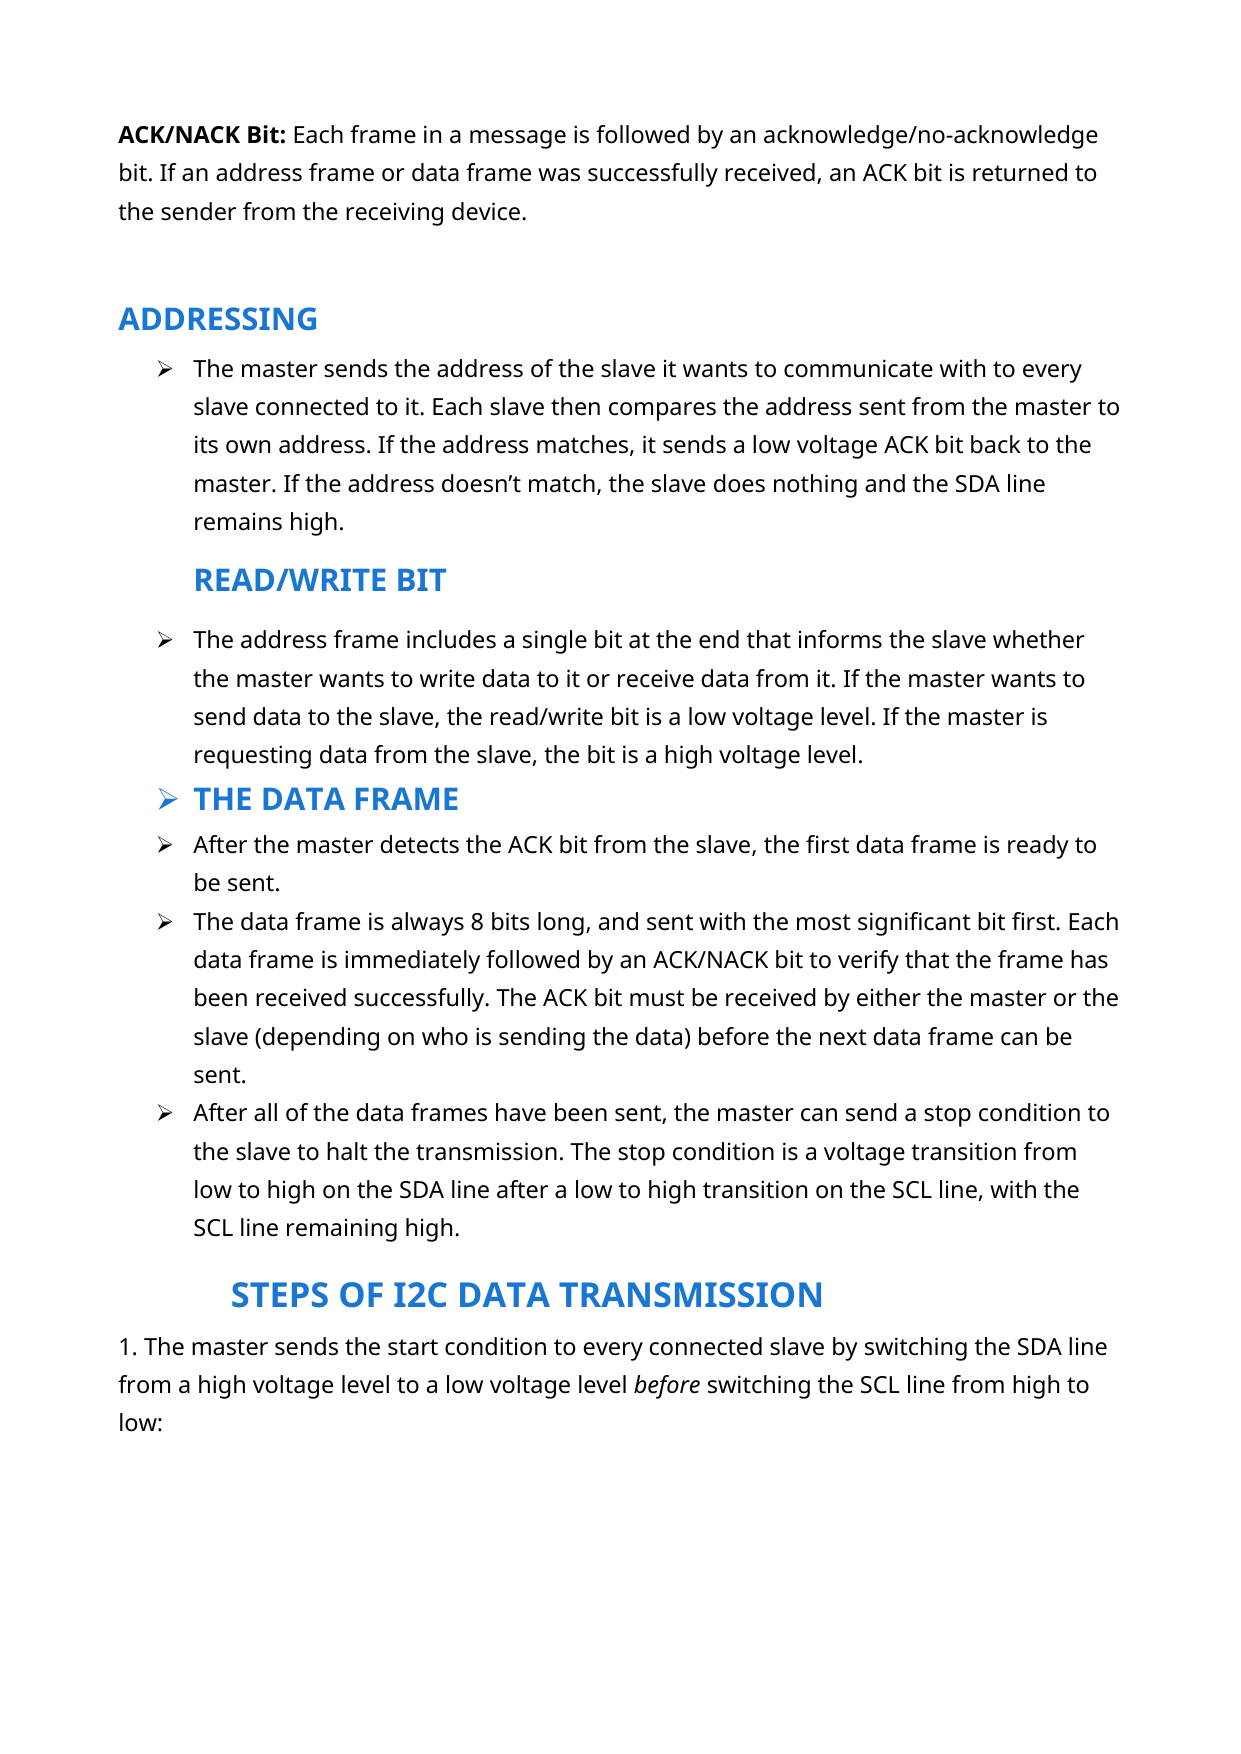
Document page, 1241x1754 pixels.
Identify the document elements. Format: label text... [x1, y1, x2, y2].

list The address frame includes a single bit at the end that informs the slave whether the master wants to write data to it or receive data from it. If the master wants to send data to the slave, the read/write bit is a low voltage level. If the master is requesting data from the slave, the bit is a high voltage level. [156, 624, 1122, 771]
text ACK/NACK Bit: Each frame in a message is followed by an acknowledge/no-acknowledge bit. If an address frame or data frame was successfully received, an ACK bit is returned to the sender from the receiving device. [118, 118, 1122, 227]
list The data frame is always 8 bits long, and sent with the most significant bit first. Each data frame is immediately followed by an ACK/NACK bit to verify that the frame has been received successfully. The ACK bit must be received by either the master or the slave (depending on who is sending the data) before the next data frame can be sent. [156, 905, 1122, 1090]
list The master sends the address of the slave it wants to communicate with to every slave connected to it. Each slave then compares the address sent from the master to its own address. If the address matches, it sends a low voltage ACK bit back to the master. If the address doesn’t match, the slave does nothing and the SDA line remains high. [156, 352, 1122, 537]
subtitle STEPS OF I2C DATA TRANSMISSION [193, 1271, 1122, 1317]
list READ/WRITE BIT [156, 558, 1122, 601]
list After all of the data frames have been sent, the master can send a stop condition to the slave to halt the transmission. The stop condition is a voltage transition from low to high on the SDA line after a low to high transition on the SCL line, with the SCL line remaining high. [156, 1096, 1122, 1243]
text 1. The master sends the start condition to every connected slave by switching the SDA line from a high voltage level to a low voltage level before switching the SCL line from high to low: [118, 1330, 1122, 1439]
list After the master detects the ACK bit from the slave, the first data frame is ready to be sent. [156, 828, 1122, 898]
subtitle ADDRESSING [118, 297, 1122, 339]
list THE DATA FRAME [156, 777, 1122, 820]
